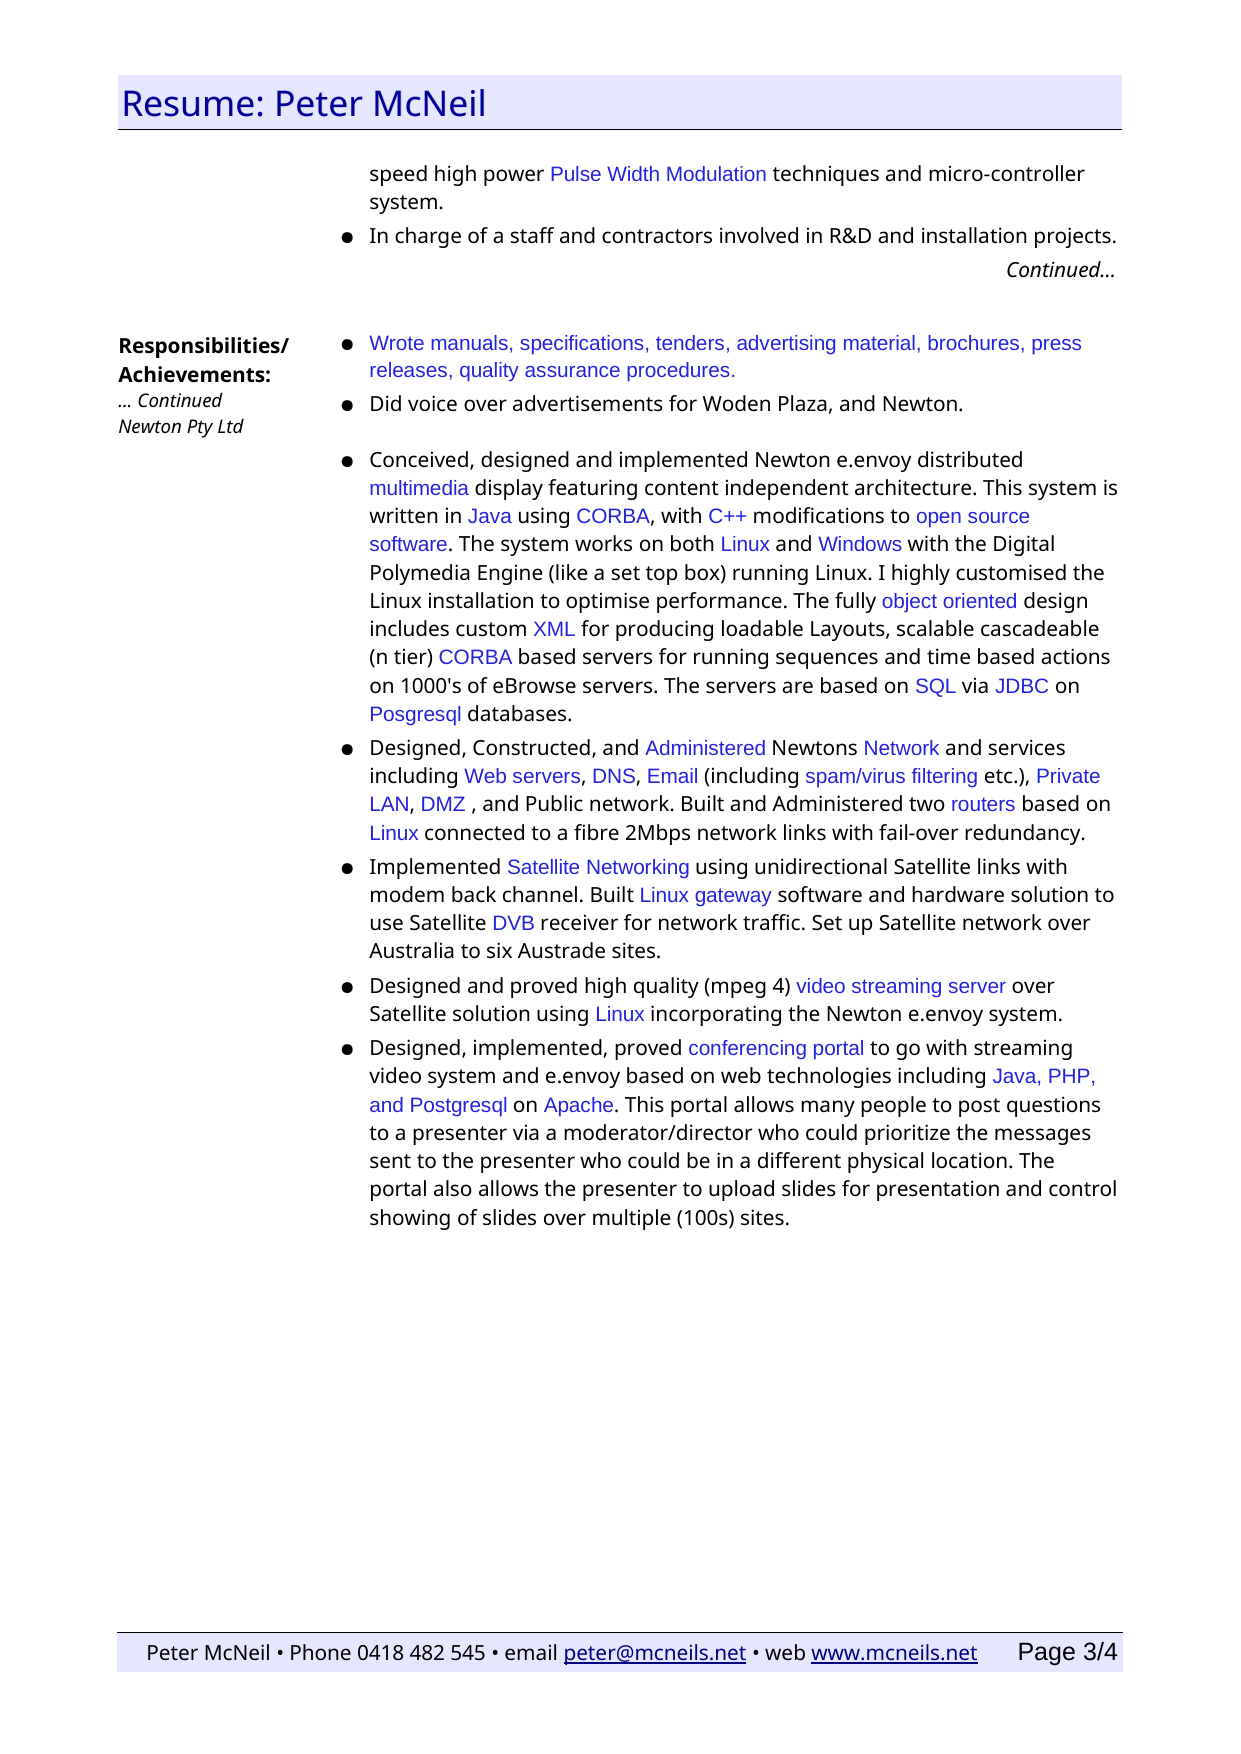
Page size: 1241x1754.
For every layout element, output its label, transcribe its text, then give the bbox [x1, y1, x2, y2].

table_header Wrote manuals, specifications, tenders, advertising material, brochures, press releases, quality assurance procedures. [295, 331, 1118, 389]
table_cell [118, 159, 295, 221]
table_cell In charge of a staff and contractors involved in R&D and installation projects. [295, 221, 1118, 256]
table_cell [118, 733, 295, 852]
table_cell [118, 852, 295, 971]
table_cell [118, 445, 295, 733]
table_cell [118, 971, 295, 1033]
table_cell [118, 1033, 295, 1237]
table_cell Conceived, designed and implemented Newton e.envoy distributed multimedia display featuring content independent architecture. This system is written in Java using CORBA, with C++ modifications to open source software. The system works on both Linux and Windows with the Digital Polymedia Engine (like a set top box) running Linux. I highly customised the Linux installation to optimise performance. The fully object oriented design includes custom XML for producing loadable Layouts, scalable cascadeable (n tier) CORBA based servers for running sequences and time based actions on 1000's of eBrowse servers. The servers are based on SQL via JDBC on Posgresql databases. [295, 445, 1118, 733]
table_cell speed high power Pulse Width Modulation techniques and micro-controller system. [295, 159, 1118, 221]
table_cell Did voice over advertisements for Woden Plaza, and Newton. [295, 389, 1118, 445]
table_cell [118, 256, 295, 290]
table_cell Continued... [295, 256, 1118, 290]
table_cell [118, 221, 295, 256]
table_header Responsibilities/ Achievements: ... Continued Newton Pty Ltd [118, 331, 295, 445]
table_cell Implemented Satellite Networking using unidirectional Satellite links with modem back channel. Built Linux gateway software and hardware solution to use Satellite DVB receiver for network traffic. Set up Satellite network over Australia to six Austrade sites. [295, 852, 1118, 971]
table_cell Designed and proved high quality (mpeg 4) video streaming server over Satellite solution using Linux incorporating the Newton e.envoy system. [295, 971, 1118, 1033]
table_cell Designed, Constructed, and Administered Newtons Network and services including Web servers, DNS, Email (including spam/virus filtering etc.), Private LAN, DMZ , and Public network. Built and Administered two routers based on Linux connected to a fibre 2Mbps network links with fail-over redundancy. [295, 733, 1118, 852]
table_cell Designed, implemented, proved conferencing portal to go with streaming video system and e.envoy based on web technologies including Java, PHP, and Postgresql on Apache. This portal allows many people to post questions to a presenter via a moderator/director who could prioritize the messages sent to the presenter who could be in a different physical location. The portal also allows the presenter to upload slides for presentation and control showing of slides over multiple (100s) sites. [295, 1033, 1118, 1237]
